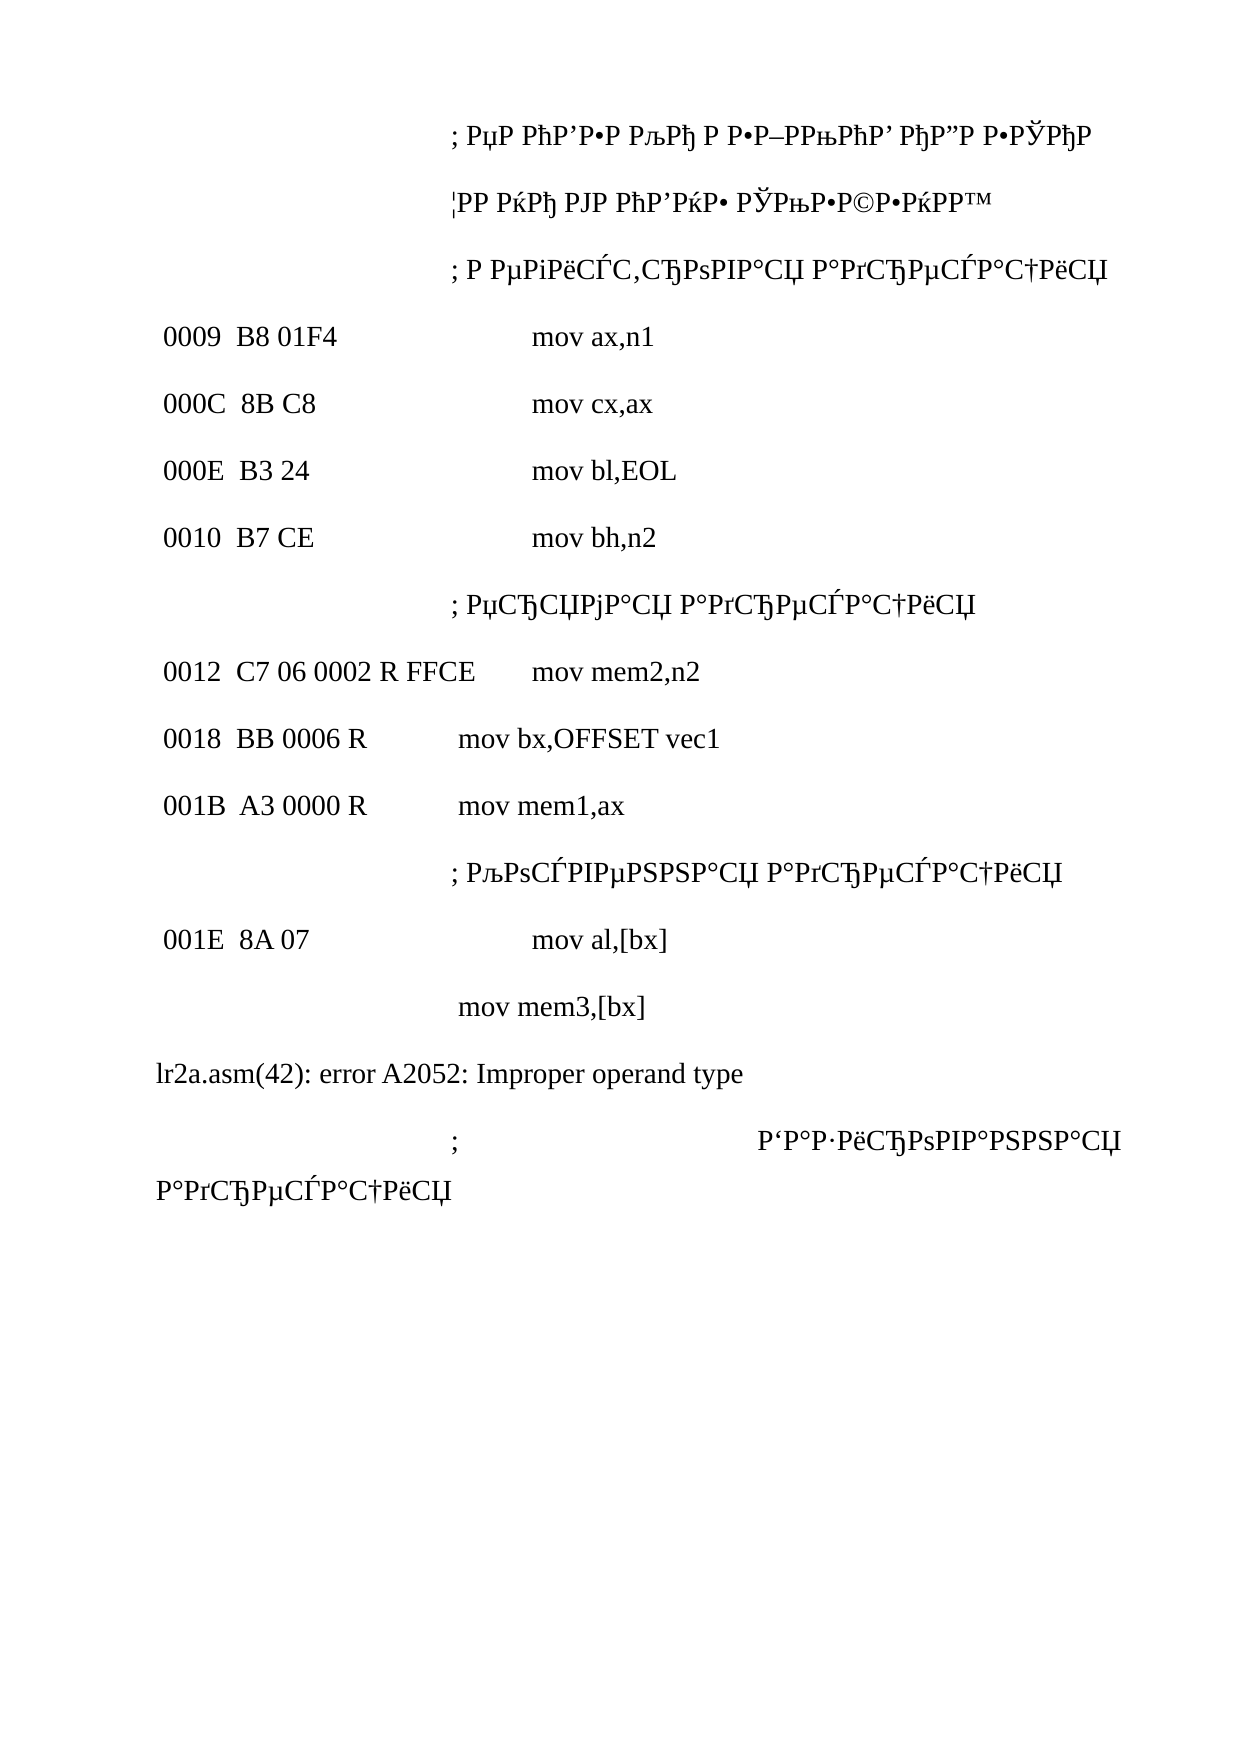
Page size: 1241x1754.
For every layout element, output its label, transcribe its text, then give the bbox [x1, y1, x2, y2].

text 0009 B8 01F4 mov ax,n1 [156, 319, 1122, 353]
text ; Р‘Р°Р·РёСЂРѕРІР°РЅРЅР°СЏ Р°РґСЂРµСЃР°С†РёСЏ [156, 1123, 1122, 1207]
text 000E B3 24 mov bl,EOL [156, 453, 1122, 487]
text ; РџР РћР’Р•Р РљРђ Р Р•Р–РРњРћР’ РђР”Р Р•РЎРђР [156, 118, 1122, 152]
text ; Р РµРіРёСЃС‚СЂРѕРІР°СЏ Р°РґСЂРµСЃР°С†РёСЏ [156, 252, 1122, 286]
text 000C 8B C8 mov cx,ax [156, 386, 1122, 419]
text ; РџСЂСЏРјР°СЏ Р°РґСЂРµСЃР°С†РёСЏ [156, 587, 1122, 621]
text 0012 C7 06 0002 R FFCE mov mem2,n2 [156, 654, 1122, 687]
text ¦РР РќРђ РЈР РћР’РќР• РЎРњР•Р©Р•РќРР™ [156, 185, 1122, 219]
text ; РљРѕСЃРІРµРЅРЅР°СЏ Р°РґСЂРµСЃР°С†РёСЏ [156, 855, 1122, 888]
text 001E 8A 07 mov al,[bx] [156, 922, 1122, 955]
text mov mem3,[bx] [156, 989, 1122, 1022]
text 0010 B7 CE mov bh,n2 [156, 520, 1122, 553]
text 001B A3 0000 R mov mem1,ax [156, 788, 1122, 821]
text 0018 BB 0006 R mov bx,OFFSET vec1 [156, 721, 1122, 754]
text lr2a.asm(42): error A2052: Improper operand type [156, 1056, 1122, 1089]
